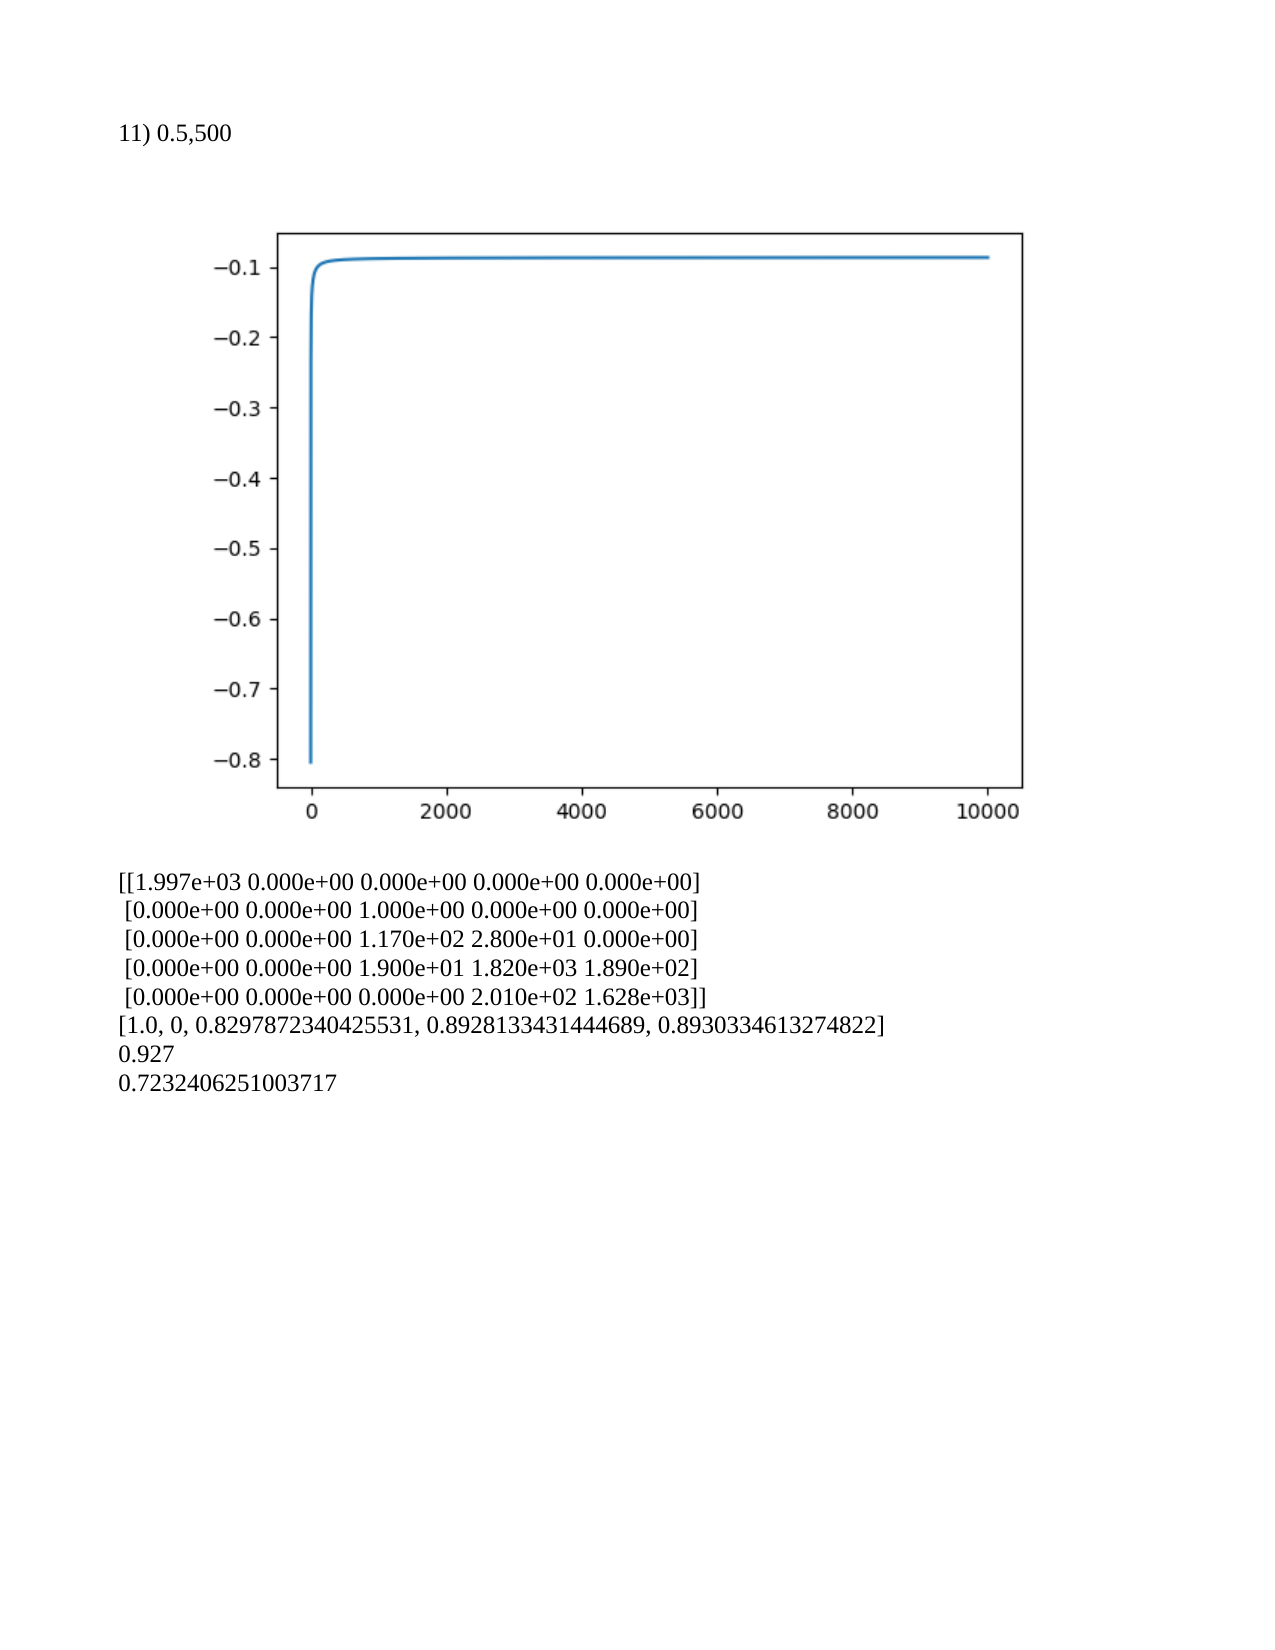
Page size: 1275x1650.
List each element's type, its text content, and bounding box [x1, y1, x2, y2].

text [0.000e+00 0.000e+00 1.170e+02 2.800e+01 0.000e+00] [118, 924, 1157, 953]
text [1.0, 0, 0.8297872340425531, 0.8928133431444689, 0.8930334613274822] [118, 1011, 1157, 1039]
text [0.000e+00 0.000e+00 1.900e+01 1.820e+03 1.890e+02] [118, 953, 1157, 982]
text [0.000e+00 0.000e+00 1.000e+00 0.000e+00 0.000e+00] [118, 896, 1157, 924]
text [0.000e+00 0.000e+00 0.000e+00 2.010e+02 1.628e+03]] [118, 982, 1157, 1011]
picture [157, 146, 1118, 867]
text [[1.997e+03 0.000e+00 0.000e+00 0.000e+00 0.000e+00] [118, 147, 1157, 896]
text 0.927 [118, 1039, 1157, 1068]
text 11) 0.5,500 [118, 118, 1157, 147]
text 0.7232406251003717 [118, 1068, 1157, 1097]
